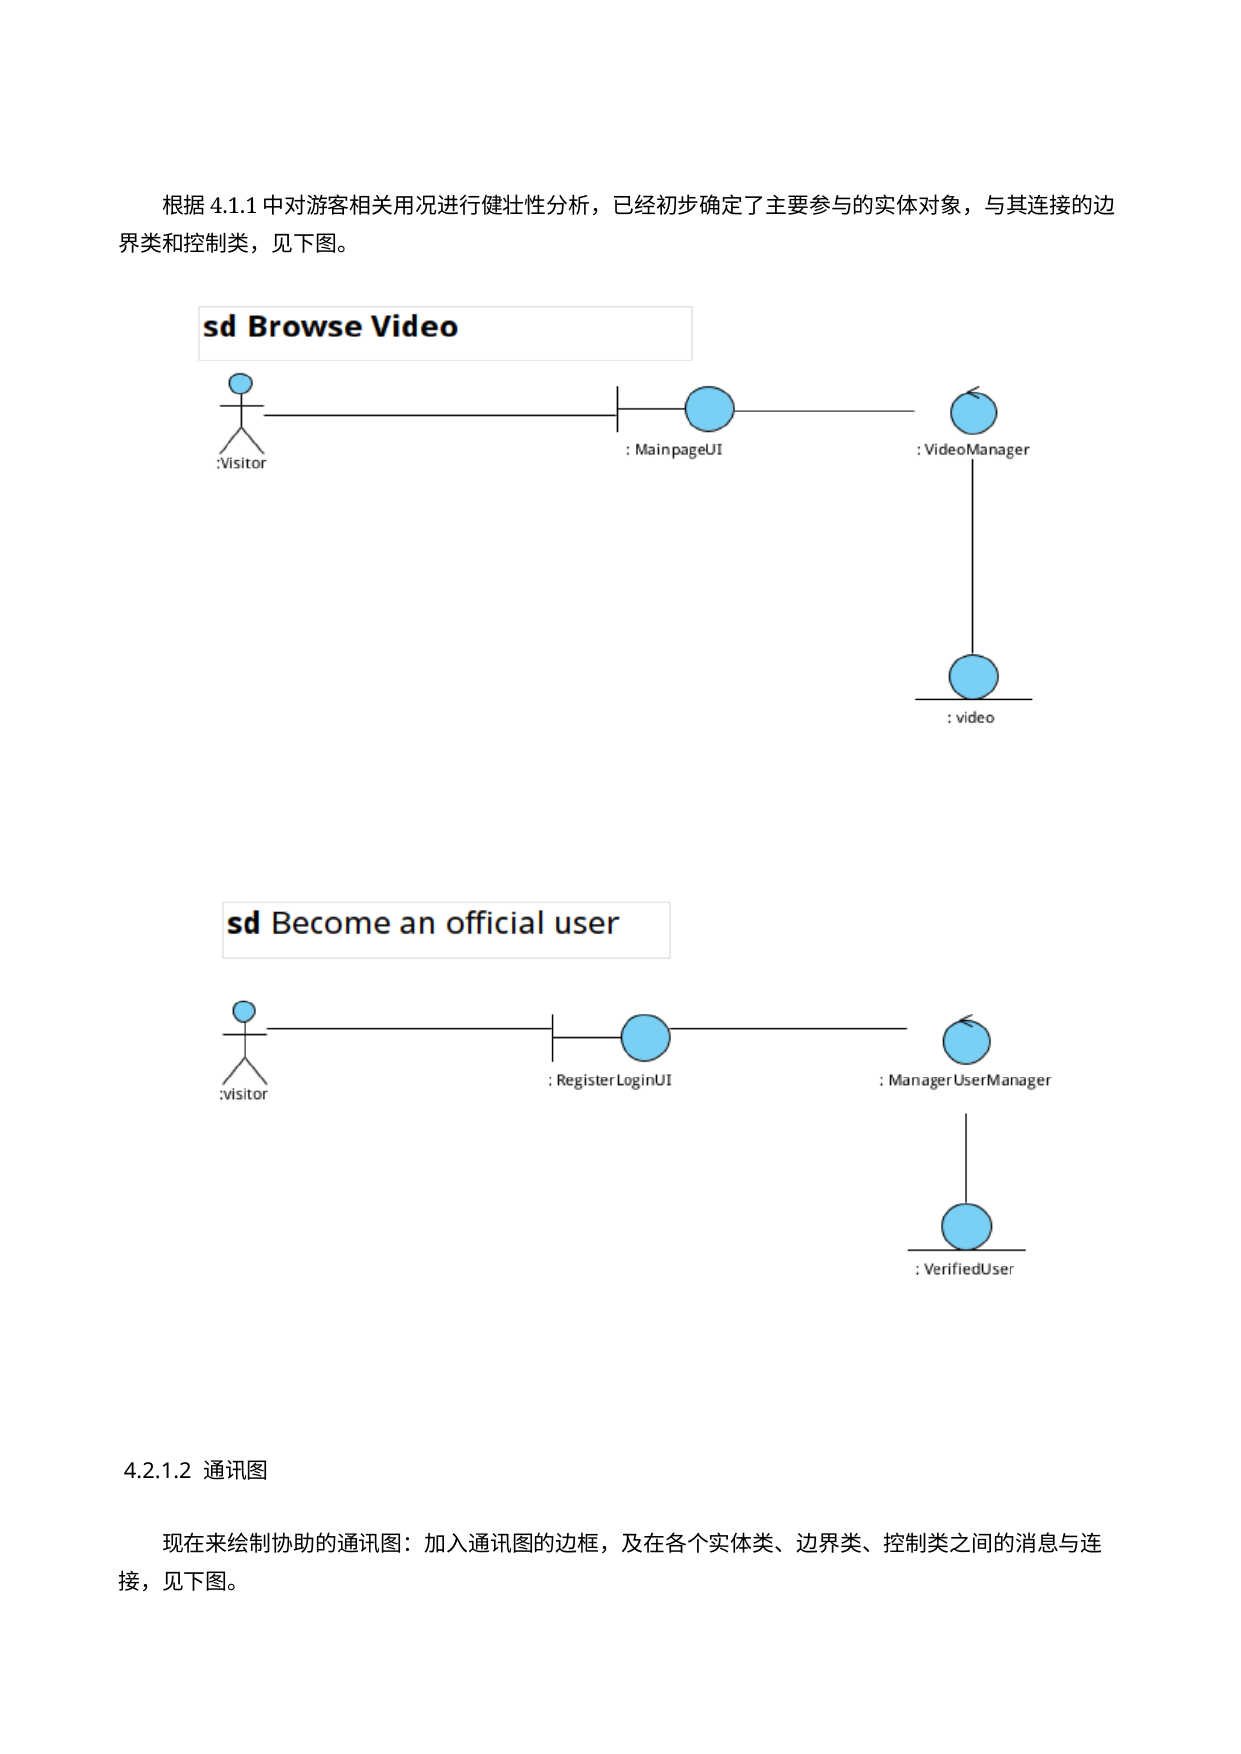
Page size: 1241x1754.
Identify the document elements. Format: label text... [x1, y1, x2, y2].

text 根据4.1.1中对游客相关用况进行健壮性分析，已经初步确定了主要参与的实体对象，与其连接的边界类和控制类，见下图。 [118, 188, 1122, 257]
subtitle 通讯图 [118, 1453, 1122, 1485]
picture [89, 270, 1151, 1310]
text 现在来绘制协助的通讯图：加入通讯图的边框，及在各个实体类、边界类、控制类之间的消息与连接，见下图。 [118, 1526, 1122, 1596]
